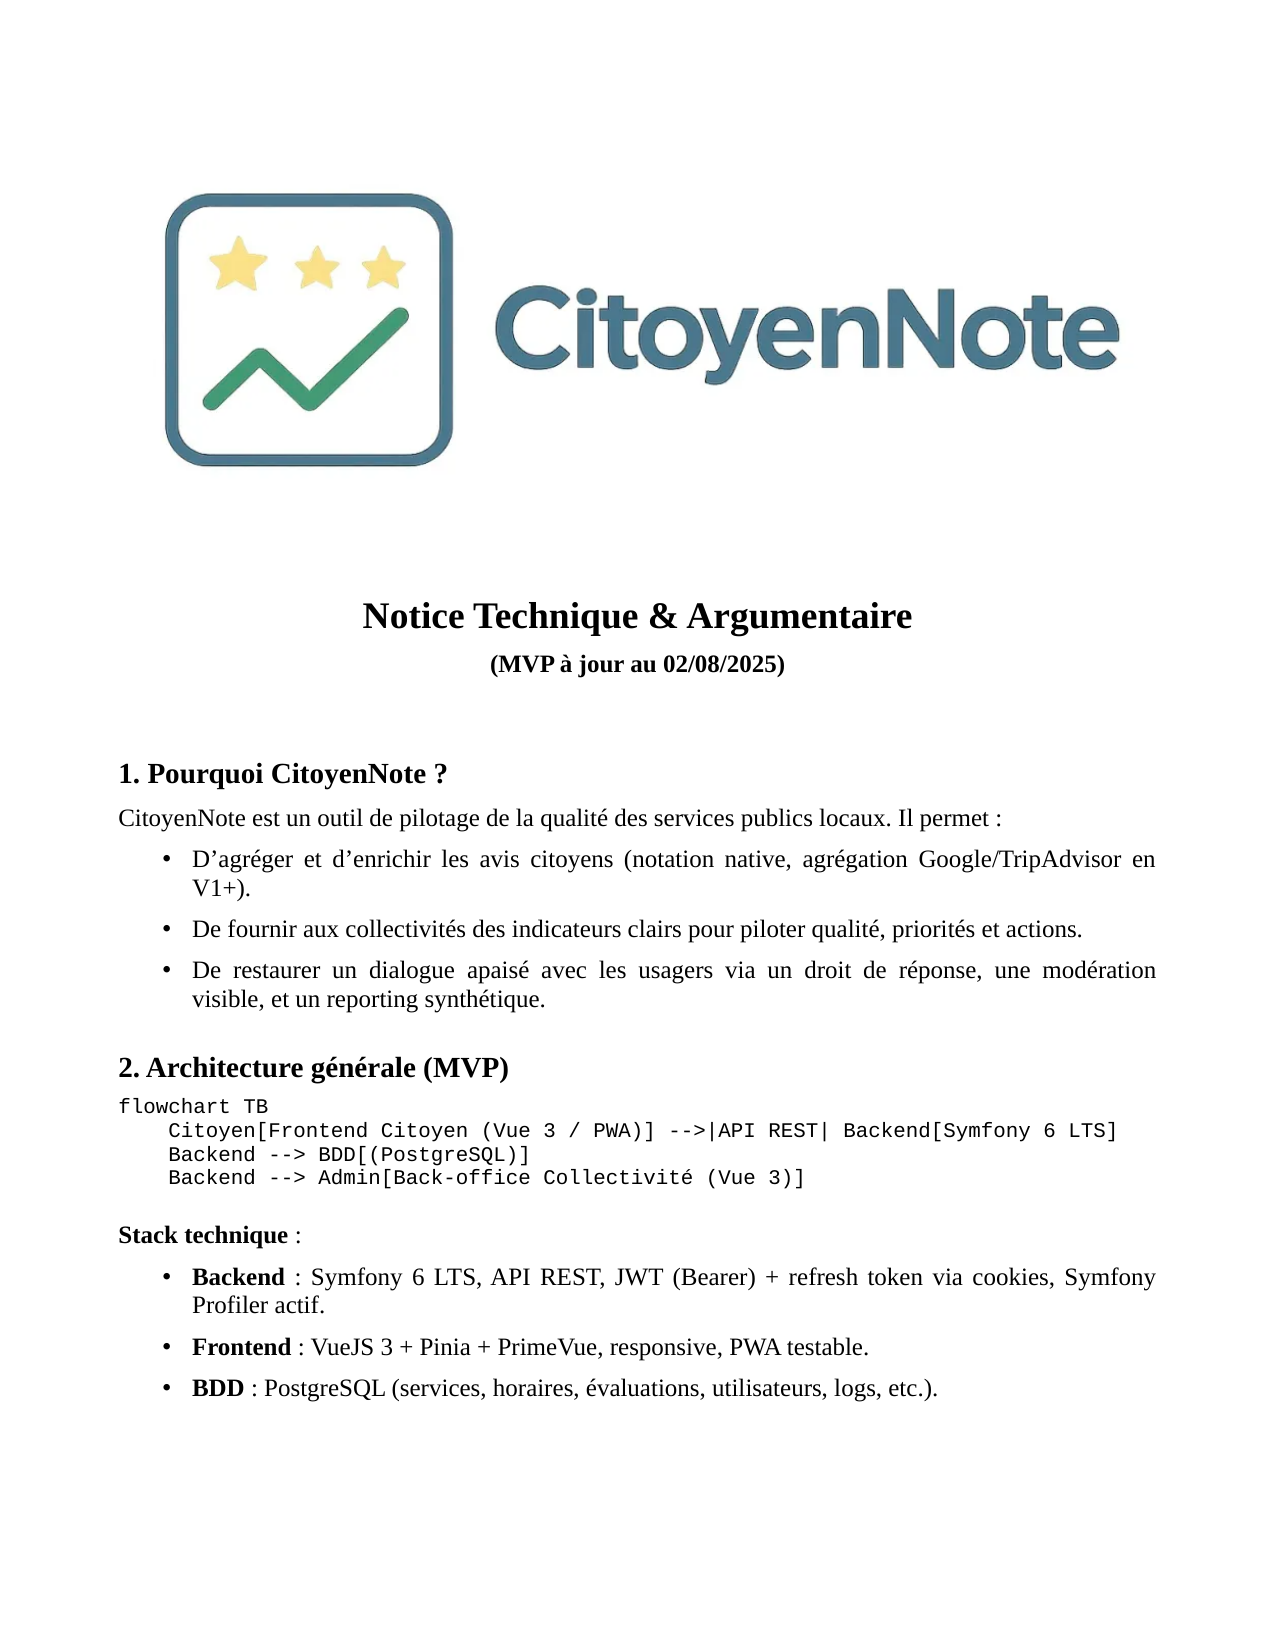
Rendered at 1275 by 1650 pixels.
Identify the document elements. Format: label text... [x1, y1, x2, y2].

text Backend --> BDD[(PostgreSQL)] [118, 1143, 1157, 1167]
list De fournir aux collectivités des indicateurs clairs pour piloter qualité, priorités et actions. [162, 914, 1157, 943]
list BDD : PostgreSQL (services, horaires, évaluations, utilisateurs, logs, etc.). [162, 1373, 1157, 1402]
subtitle 2. Architecture générale (MVP) [118, 1050, 1157, 1084]
text Backend --> Admin[Back-office Collectivité (Vue 3)] [118, 1167, 1157, 1191]
subtitle Notice Technique & Argumentaire [118, 593, 1157, 637]
list Frontend : VueJS 3 + Pinia + PrimeVue, responsive, PWA testable. [162, 1332, 1157, 1360]
text Stack technique : [118, 1220, 1157, 1249]
text flowchart TB [118, 1096, 1157, 1120]
list Backend : Symfony 6 LTS, API REST, JWT (Bearer) + refresh token via cookies, Symfony Profiler actif. [162, 1262, 1157, 1319]
picture [118, 118, 1157, 513]
list D’agréger et d’enrichir les avis citoyens (notation native, agrégation Google/TripAdvisor en V1+). [162, 844, 1157, 901]
subtitle 1. Pourquoi CitoyenNote ? [118, 757, 1157, 790]
text CitoyenNote est un outil de pilotage de la qualité des services publics locaux. Il permet : [118, 803, 1157, 831]
list De restaurer un dialogue apaisé avec les usagers via un droit de réponse, une modération visible, et un reporting synthétique. [162, 955, 1157, 1013]
text Citoyen[Frontend Citoyen (Vue 3 / PWA)] -->|API REST| Backend[Symfony 6 LTS] [118, 1120, 1157, 1143]
text (MVP à jour au 02/08/2025) [118, 649, 1157, 678]
